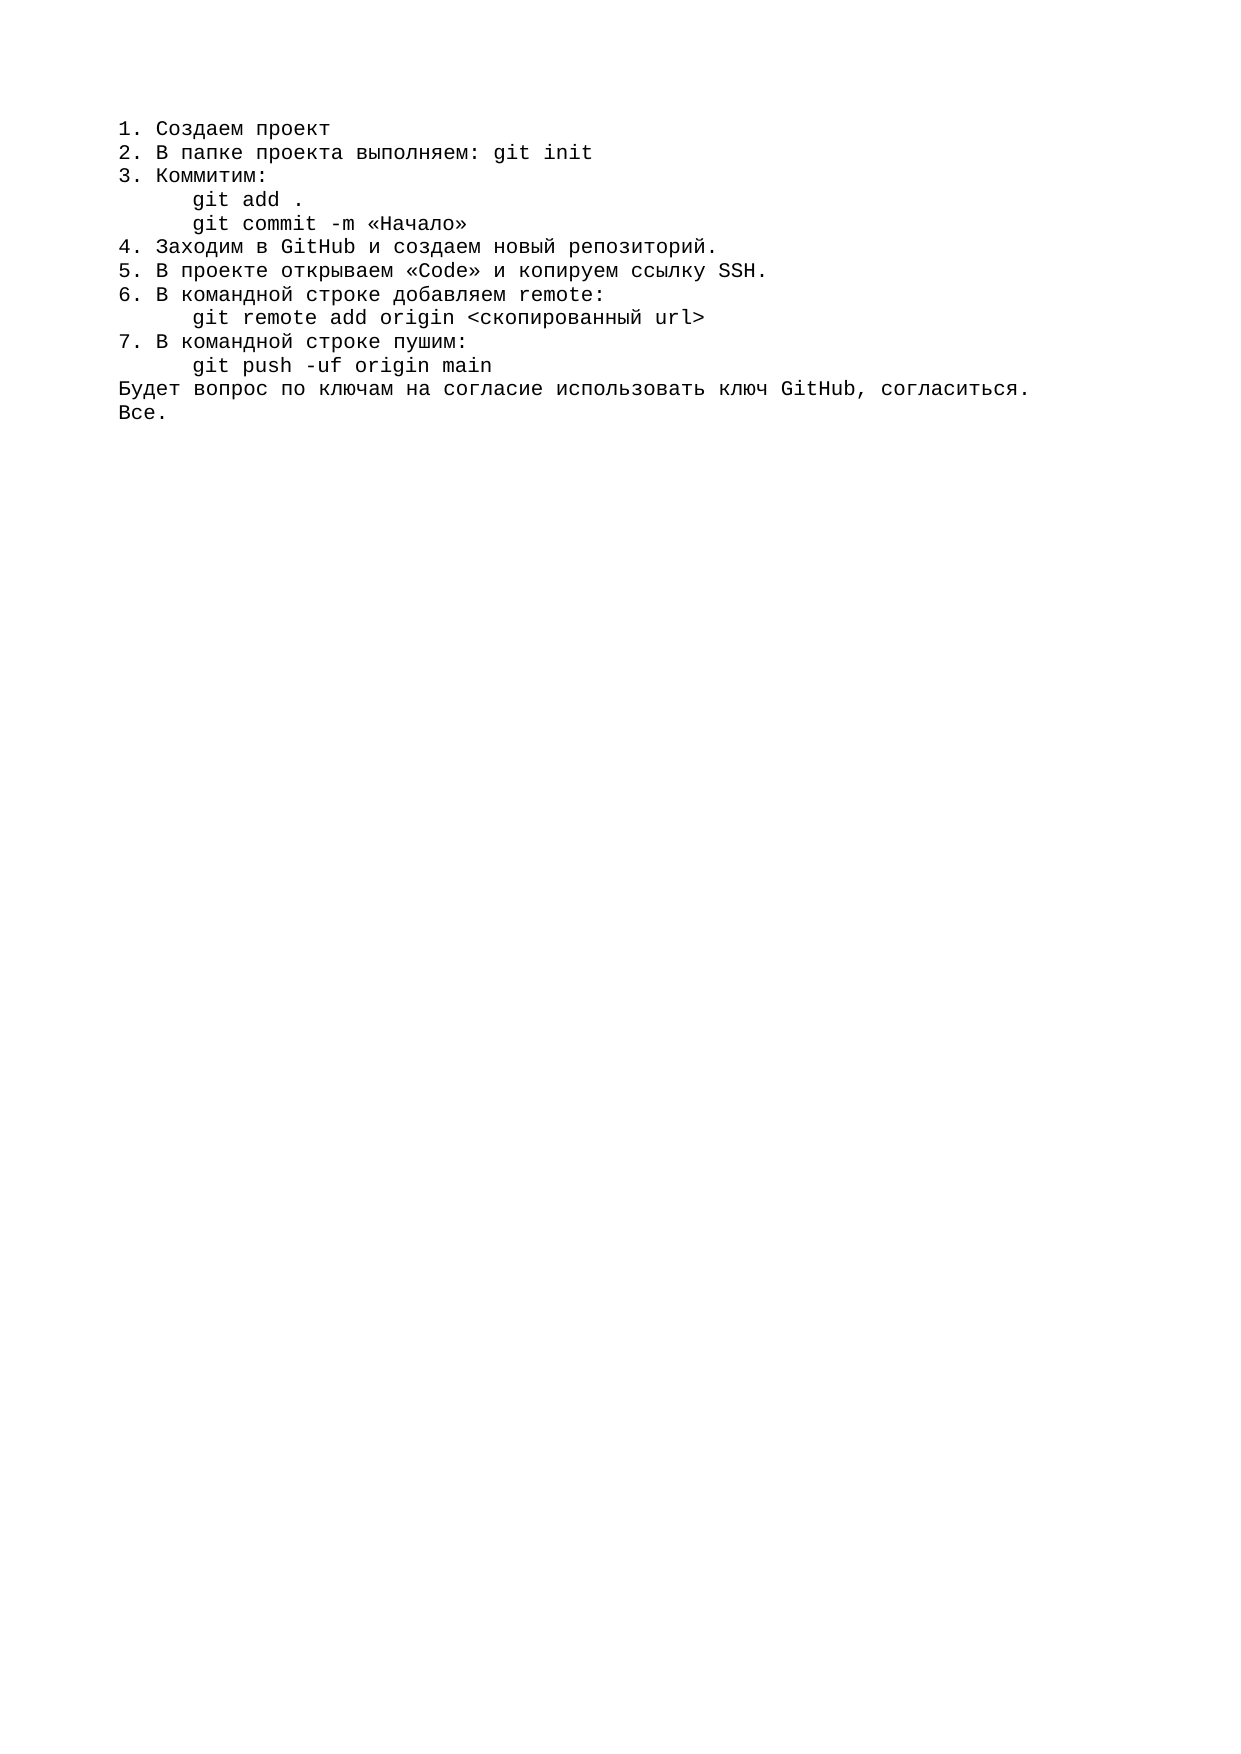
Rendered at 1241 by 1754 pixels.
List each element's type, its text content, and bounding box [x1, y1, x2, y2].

text git push -uf origin main [118, 354, 1122, 378]
text Все. [118, 402, 1122, 426]
text Будет вопрос по ключам на согласие использовать ключ GitHub, согласиться. [118, 378, 1122, 402]
text 3. Коммитим: [118, 165, 1122, 189]
text 2. В папке проекта выполняем: git init [118, 142, 1122, 165]
text 1. Создаем проект [118, 118, 1122, 142]
text 5. В проекте открываем «Code» и копируем ссылку SSH. [118, 260, 1122, 284]
text git commit -m «Начало» [118, 213, 1122, 236]
text 6. В командной строке добавляем remote: [118, 284, 1122, 307]
text 4. Заходим в GitHub и создаем новый репозиторий. [118, 236, 1122, 260]
text git add . [118, 189, 1122, 213]
text git remote add origin <скопированный url> [118, 307, 1122, 331]
text 7. В командной строке пушим: [118, 331, 1122, 354]
